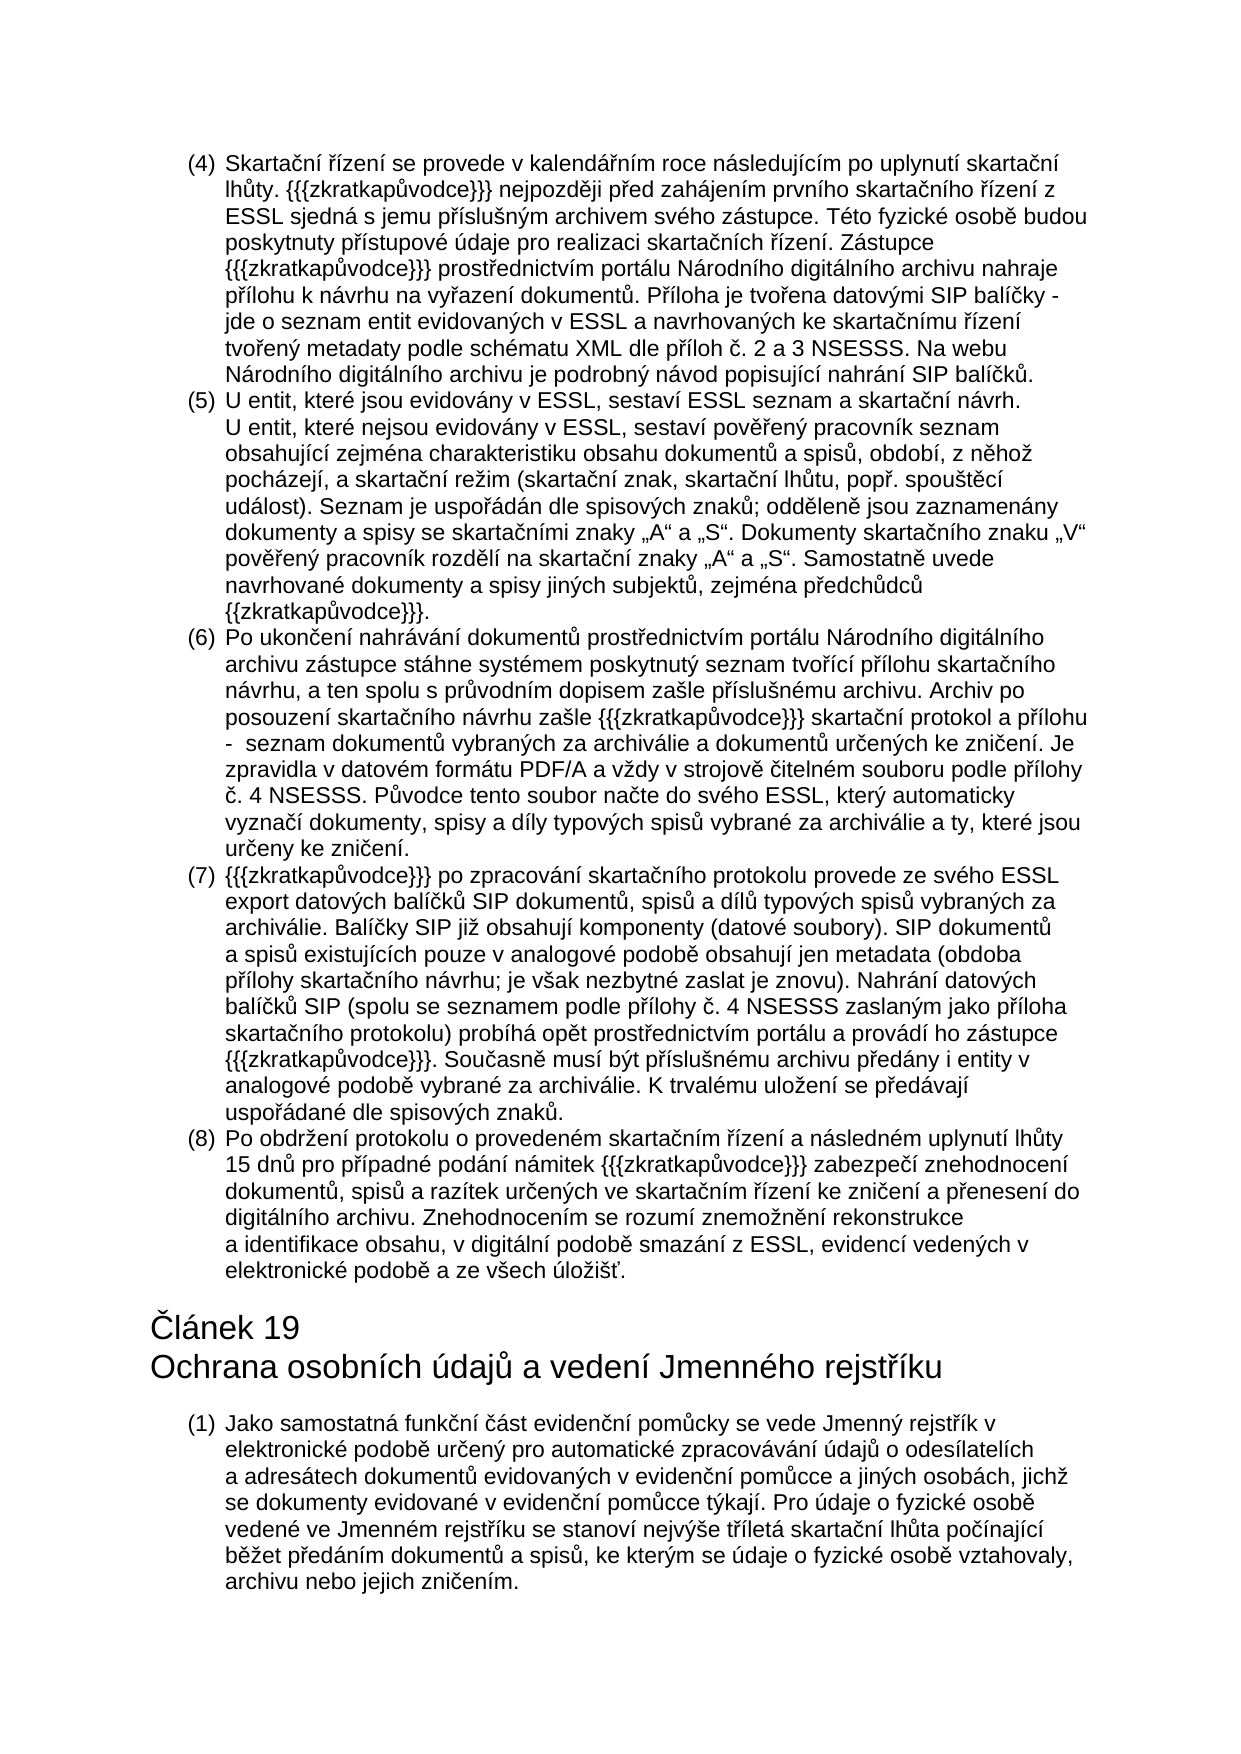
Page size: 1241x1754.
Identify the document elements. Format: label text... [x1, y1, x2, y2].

list {{{zkratkapůvodce}}} po zpracování skartačního protokolu provede ze svého ESSL export datových balíčků SIP dokumentů, spisů a dílů typových spisů vybraných za archiválie. Balíčky SIP již obsahují komponenty (datové soubory). SIP dokumentů a spisů existujících pouze v analogové podobě obsahují jen metadata (obdoba přílohy skartačního návrhu; je však nezbytné zaslat je znovu). Nahrání datových balíčků SIP (spolu se seznamem podle přílohy č. 4 NSESSS zaslaným jako příloha skartačního protokolu) probíhá opět prostřednictvím portálu a provádí ho zástupce {{{zkratkapůvodce}}}. Současně musí být příslušnému archivu předány i entity v analogové podobě vybrané za archiválie. K trvalému uložení se předávají uspořádané dle spisových znaků. [187, 862, 1090, 1125]
list Skartační řízení se provede v kalendářním roce následujícím po uplynutí skartační lhůty. {{{zkratkapůvodce}}} nejpozději před zahájením prvního skartačního řízení z ESSL sjedná s jemu příslušným archivem svého zástupce. Této fyzické osobě budou poskytnuty přístupové údaje pro realizaci skartačních řízení. Zástupce {{{zkratkapůvodce}}} prostřednictvím portálu Národního digitálního archivu nahraje přílohu k návrhu na vyřazení dokumentů. Příloha je tvořena datovými SIP balíčky - jde o seznam entit evidovaných v ESSL a navrhovaných ke skartačnímu řízení tvořený metadaty podle schématu XML dle příloh č. 2 a 3 NSESSS. Na webu Národního digitálního archivu je podrobný návod popisující nahrání SIP balíčků. [187, 150, 1090, 387]
subtitle Článek 19 Ochrana osobních údajů a vedení Jmenného rejstříku [150, 1308, 1090, 1385]
list Po obdržení protokolu o provedeném skartačním řízení a následném uplynutí lhůty 15 dnů pro případné podání námitek {{{zkratkapůvodce}}} zabezpečí znehodnocení dokumentů, spisů a razítek určených ve skartačním řízení ke zničení a přenesení do digitálního archivu. Znehodnocením se rozumí znemožnění rekonstrukce a identifikace obsahu, v digitální podobě smazání z ESSL, evidencí vedených v elektronické podobě a ze všech úložišť. [187, 1125, 1090, 1283]
list Po ukončení nahrávání dokumentů prostřednictvím portálu Národního digitálního archivu zástupce stáhne systémem poskytnutý seznam tvořící přílohu skartačního návrhu, a ten spolu s průvodním dopisem zašle příslušnému archivu. Archiv po posouzení skartačního návrhu zašle {{{zkratkapůvodce}}} skartační protokol a přílohu - seznam dokumentů vybraných za archiválie a dokumentů určených ke zničení. Je zpravidla v datovém formátu PDF/A a vždy v strojově čitelném souboru podle přílohy č. 4 NSESSS. Původce tento soubor načte do svého ESSL, který automaticky vyznačí dokumenty, spisy a díly typových spisů vybrané za archiválie a ty, které jsou určeny ke zničení. [187, 624, 1090, 862]
list U entit, které jsou evidovány v ESSL, sestaví ESSL seznam a skartační návrh. U entit, které nejsou evidovány v ESSL, sestaví pověřený pracovník seznam obsahující zejména charakteristiku obsahu dokumentů a spisů, období, z něhož pocházejí, a skartační režim (skartační znak, skartační lhůtu, popř. spouštěcí událost). Seznam je uspořádán dle spisových znaků; odděleně jsou zaznamenány dokumenty a spisy se skartačními znaky „A“ a „S“. Dokumenty skartačního znaku „V“ pověřený pracovník rozdělí na skartační znaky „A“ a „S“. Samostatně uvede navrhované dokumenty a spisy jiných subjektů, zejména předchůdců {{zkratkapůvodce}}}. [187, 387, 1090, 624]
list Jako samostatná funkční část evidenční pomůcky se vede Jmenný rejstřík v elektronické podobě určený pro automatické zpracovávání údajů o odesílatelích a adresátech dokumentů evidovaných v evidenční pomůcce a jiných osobách, jichž se dokumenty evidované v evidenční pomůcce týkají. Pro údaje o fyzické osobě vedené ve Jmenném rejstříku se stanoví nejvýše tříletá skartační lhůta počínající běžet předáním dokumentů a spisů, ke kterým se údaje o fyzické osobě vztahovaly, archivu nebo jejich zničením. [187, 1410, 1090, 1594]
